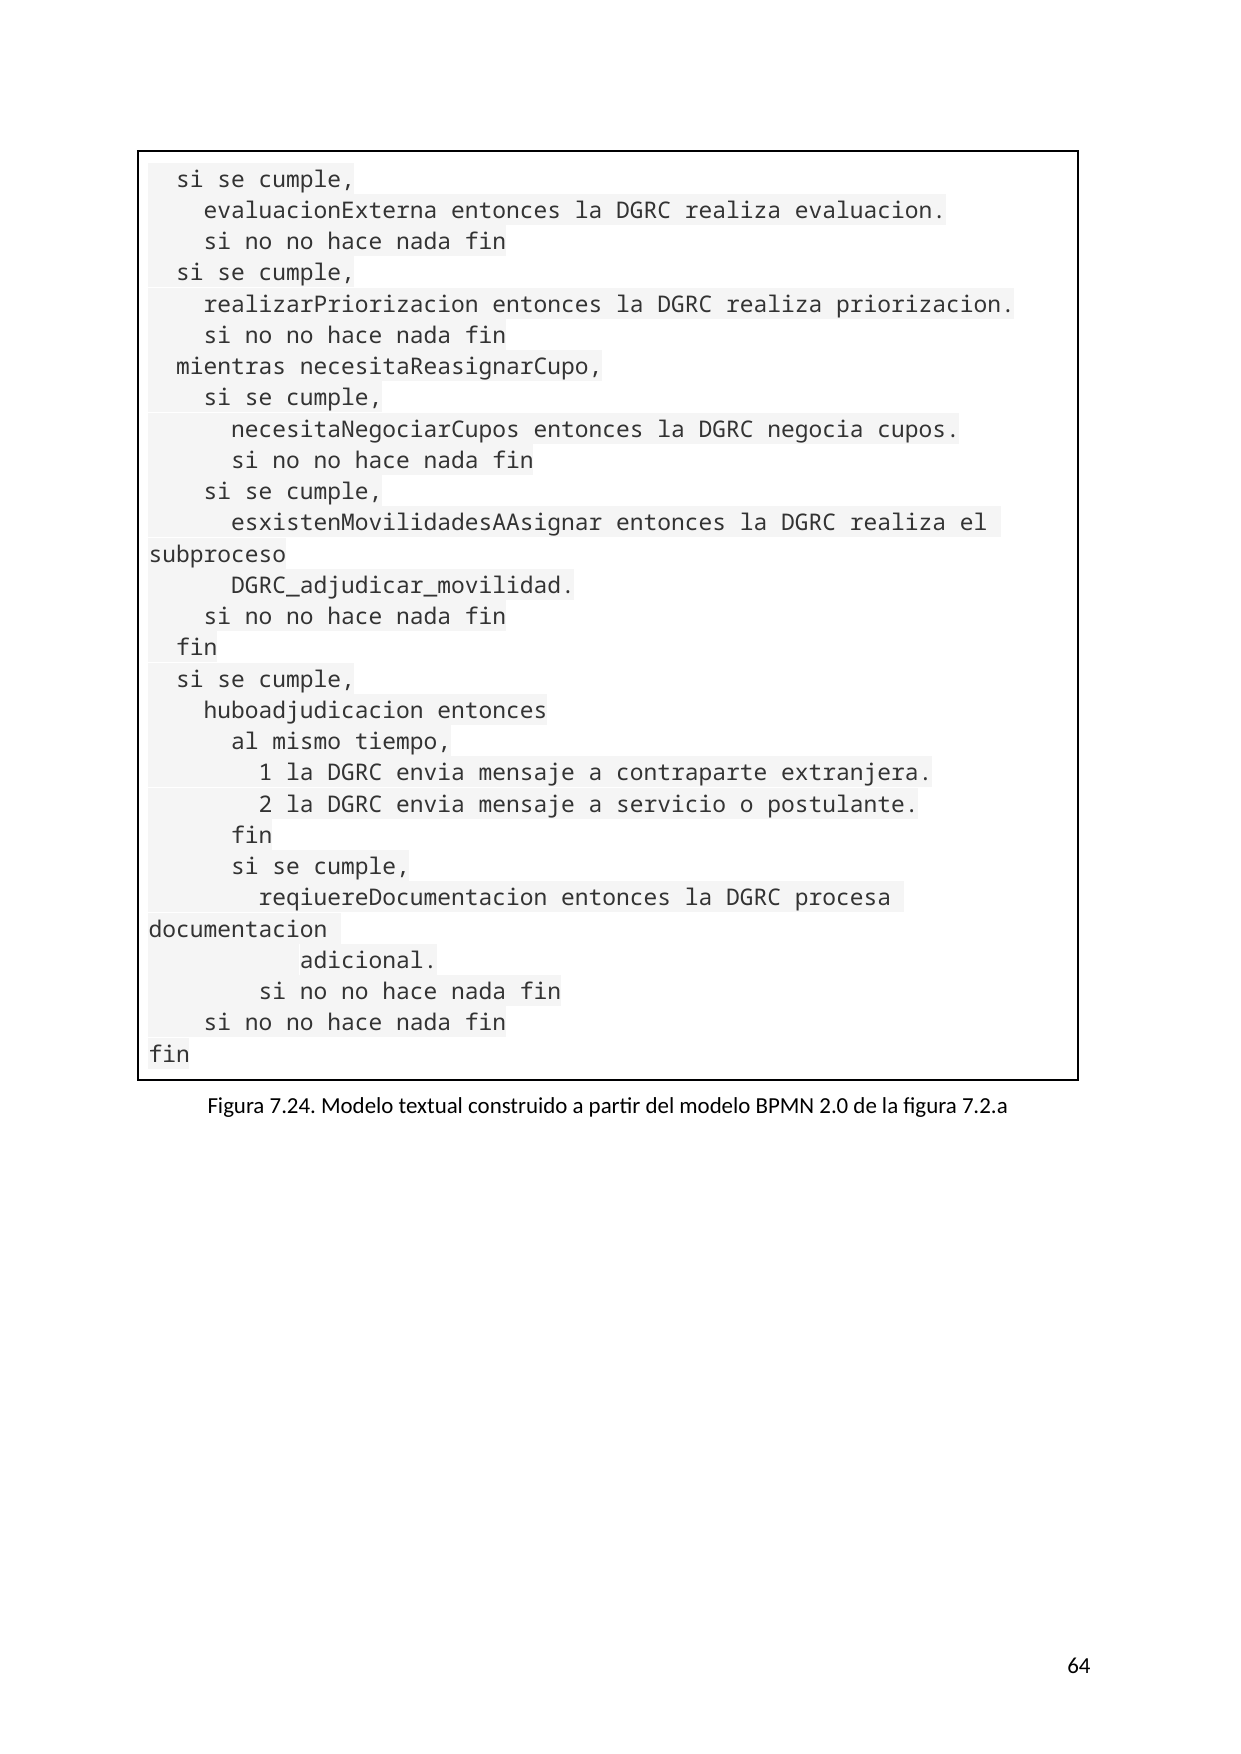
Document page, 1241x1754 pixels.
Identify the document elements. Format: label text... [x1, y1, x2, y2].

table_header si se cumple, evaluacionExterna entonces la DGRC realiza evaluacion. si no no hace nada fin si se cumple, realizarPriorizacion entonces la DGRC realiza priorizacion. si no no hace nada fin mientras necesitaReasignarCupo, si se cumple, necesitaNegociarCupos entonces la DGRC negocia cupos. si no no hace nada fin si se cumple, esxistenMovilidadesAAsignar entonces la DGRC realiza el subproceso DGRC_adjudicar_movilidad. si no no hace nada fin fin si se cumple, huboadjudicacion entonces al mismo tiempo, 1 la DGRC envia mensaje a contraparte extranjera. 2 la DGRC envia mensaje a servicio o postulante. fin si se cumple, reqiuereDocumentacion entonces la DGRC procesa documentacion adicional. si no no hace nada fin si no no hace nada fin fin [139, 152, 1077, 1079]
table_cell Figura 7.24. Modelo textual construido a partir del modelo BPMN 2.0 de la figura 7.2.a [138, 1081, 1078, 1130]
